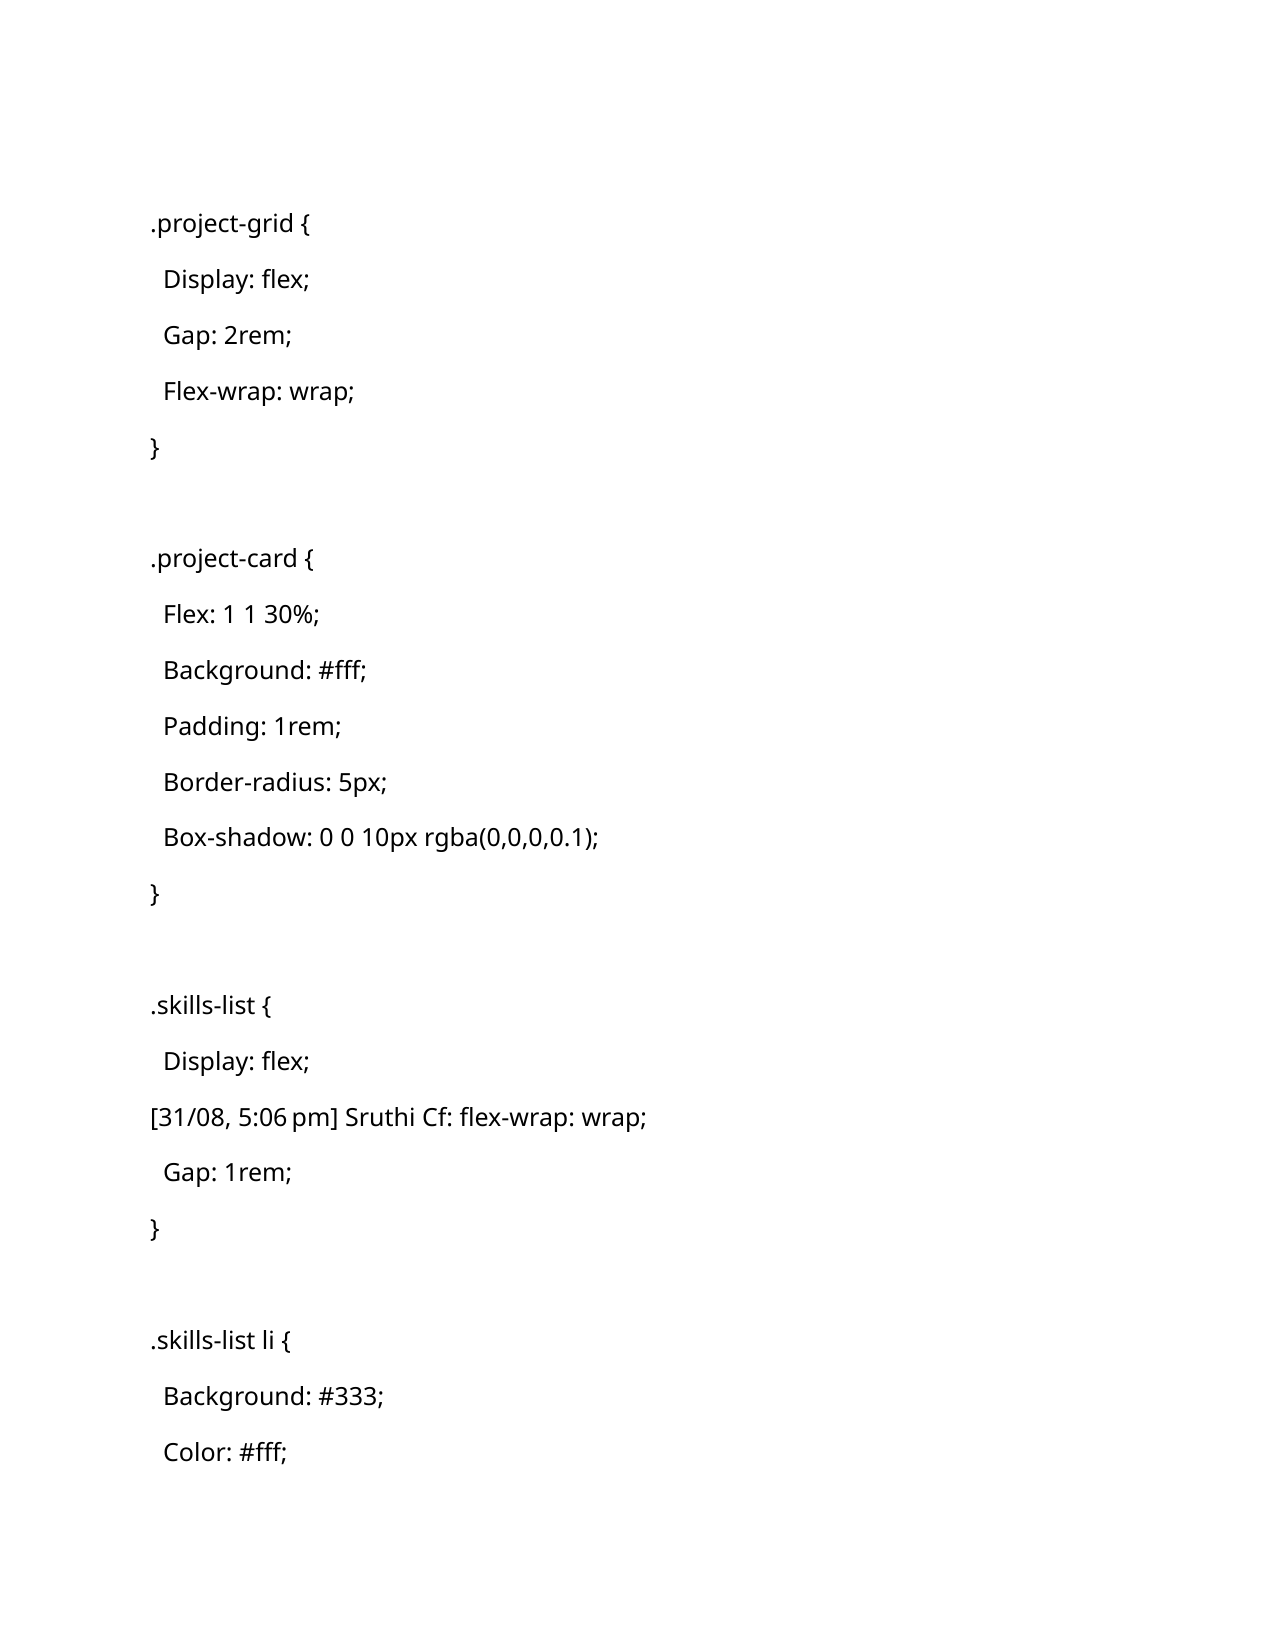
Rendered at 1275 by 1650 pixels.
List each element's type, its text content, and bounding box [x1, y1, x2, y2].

text Background: #333; [150, 1378, 1125, 1412]
text .project-grid { [150, 206, 1125, 240]
text Flex: 1 1 30%; [150, 597, 1125, 631]
text Background: #fff; [150, 652, 1125, 687]
text .skills-list { [150, 987, 1125, 1022]
text Box-shadow: 0 0 10px rgba(0,0,0,0.1); [150, 820, 1125, 854]
text } [150, 429, 1125, 463]
text Padding: 1rem; [150, 708, 1125, 742]
text .project-card { [150, 541, 1125, 575]
text .skills-list li { [150, 1322, 1125, 1357]
text Gap: 1rem; [150, 1155, 1125, 1189]
text Border-radius: 5px; [150, 764, 1125, 798]
text } [150, 1211, 1125, 1245]
text } [150, 876, 1125, 910]
text Flex-wrap: wrap; [150, 373, 1125, 407]
text Display: flex; [150, 262, 1125, 296]
text Color: #fff; [150, 1434, 1125, 1468]
text [31/08, 5:06 pm] Sruthi Cf: flex-wrap: wrap; [150, 1099, 1125, 1133]
text Display: flex; [150, 1043, 1125, 1077]
text Gap: 2rem; [150, 317, 1125, 352]
